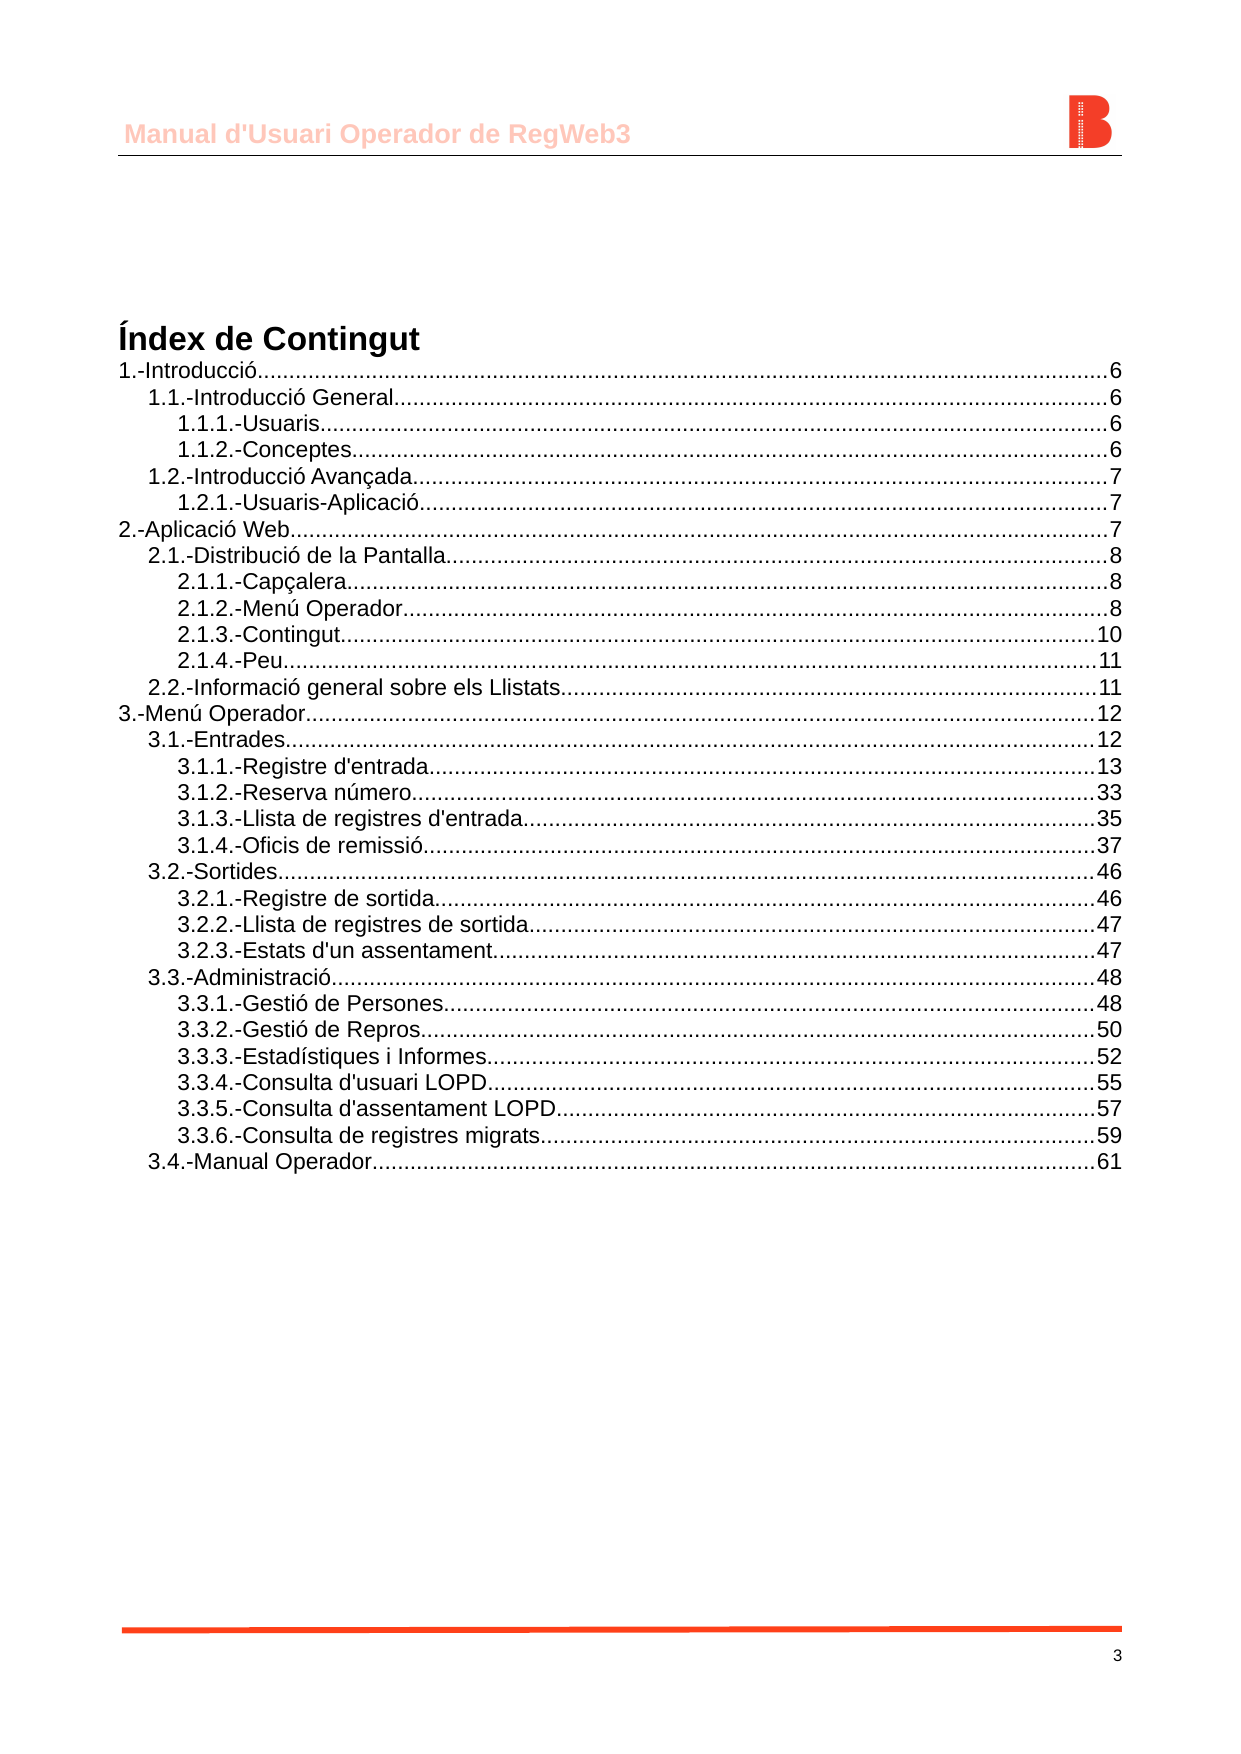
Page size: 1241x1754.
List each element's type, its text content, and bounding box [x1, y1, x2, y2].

picture [1063, 94, 1117, 150]
text 3.3.1.-Gestió de Persones 48 [177, 990, 1122, 1016]
text 3.4.-Manual Operador 61 [148, 1148, 1122, 1174]
subtitle Índex de Contingut [118, 319, 1122, 357]
text 3.3.6.-Consulta de registres migrats 59 [177, 1122, 1122, 1148]
text 2.1.4.-Peu 11 [177, 647, 1122, 674]
text 2.-Aplicació Web 7 [118, 516, 1122, 542]
text 2.1.3.-Contingut 10 [177, 621, 1122, 647]
text 1.2.-Introducció Avançada 7 [148, 463, 1122, 489]
text 3.3.2.-Gestió de Repros 50 [177, 1016, 1122, 1043]
text 3.1.-Entrades 12 [148, 726, 1122, 753]
text 3.2.1.-Registre de sortida 46 [177, 884, 1122, 911]
text 3.1.4.-Oficis de remissió 37 [177, 832, 1122, 858]
text 3.2.-Sortides 46 [148, 858, 1122, 884]
text 3.1.1.-Registre d'entrada 13 [177, 753, 1122, 779]
text 1.2.1.-Usuaris-Aplicació 7 [177, 489, 1122, 516]
text 3.1.3.-Llista de registres d'entrada 35 [177, 805, 1122, 832]
text 1.1.2.-Conceptes 6 [177, 436, 1122, 463]
text 3.3.3.-Estadístiques i Informes 52 [177, 1043, 1122, 1069]
text 3.1.2.-Reserva número 33 [177, 779, 1122, 805]
text 3.3.4.-Consulta d'usuari LOPD 55 [177, 1069, 1122, 1095]
text 3.3.-Administració 48 [148, 963, 1122, 990]
text 3.2.2.-Llista de registres de sortida 47 [177, 911, 1122, 937]
text 2.2.-Informació general sobre els Llistats 11 [148, 674, 1122, 700]
text 1.-Introducció 6 [118, 357, 1122, 384]
text 2.1.1.-Capçalera 8 [177, 568, 1122, 594]
text 3.-Menú Operador 12 [118, 700, 1122, 726]
text 3.2.3.-Estats d'un assentament. 47 [177, 937, 1122, 963]
text 2.1.-Distribució de la Pantalla 8 [148, 542, 1122, 568]
text 3.3.5.-Consulta d'assentament LOPD 57 [177, 1095, 1122, 1122]
text 1.1.-Introducció General 6 [148, 384, 1122, 410]
text 1.1.1.-Usuaris 6 [177, 410, 1122, 436]
text 2.1.2.-Menú Operador 8 [177, 594, 1122, 621]
